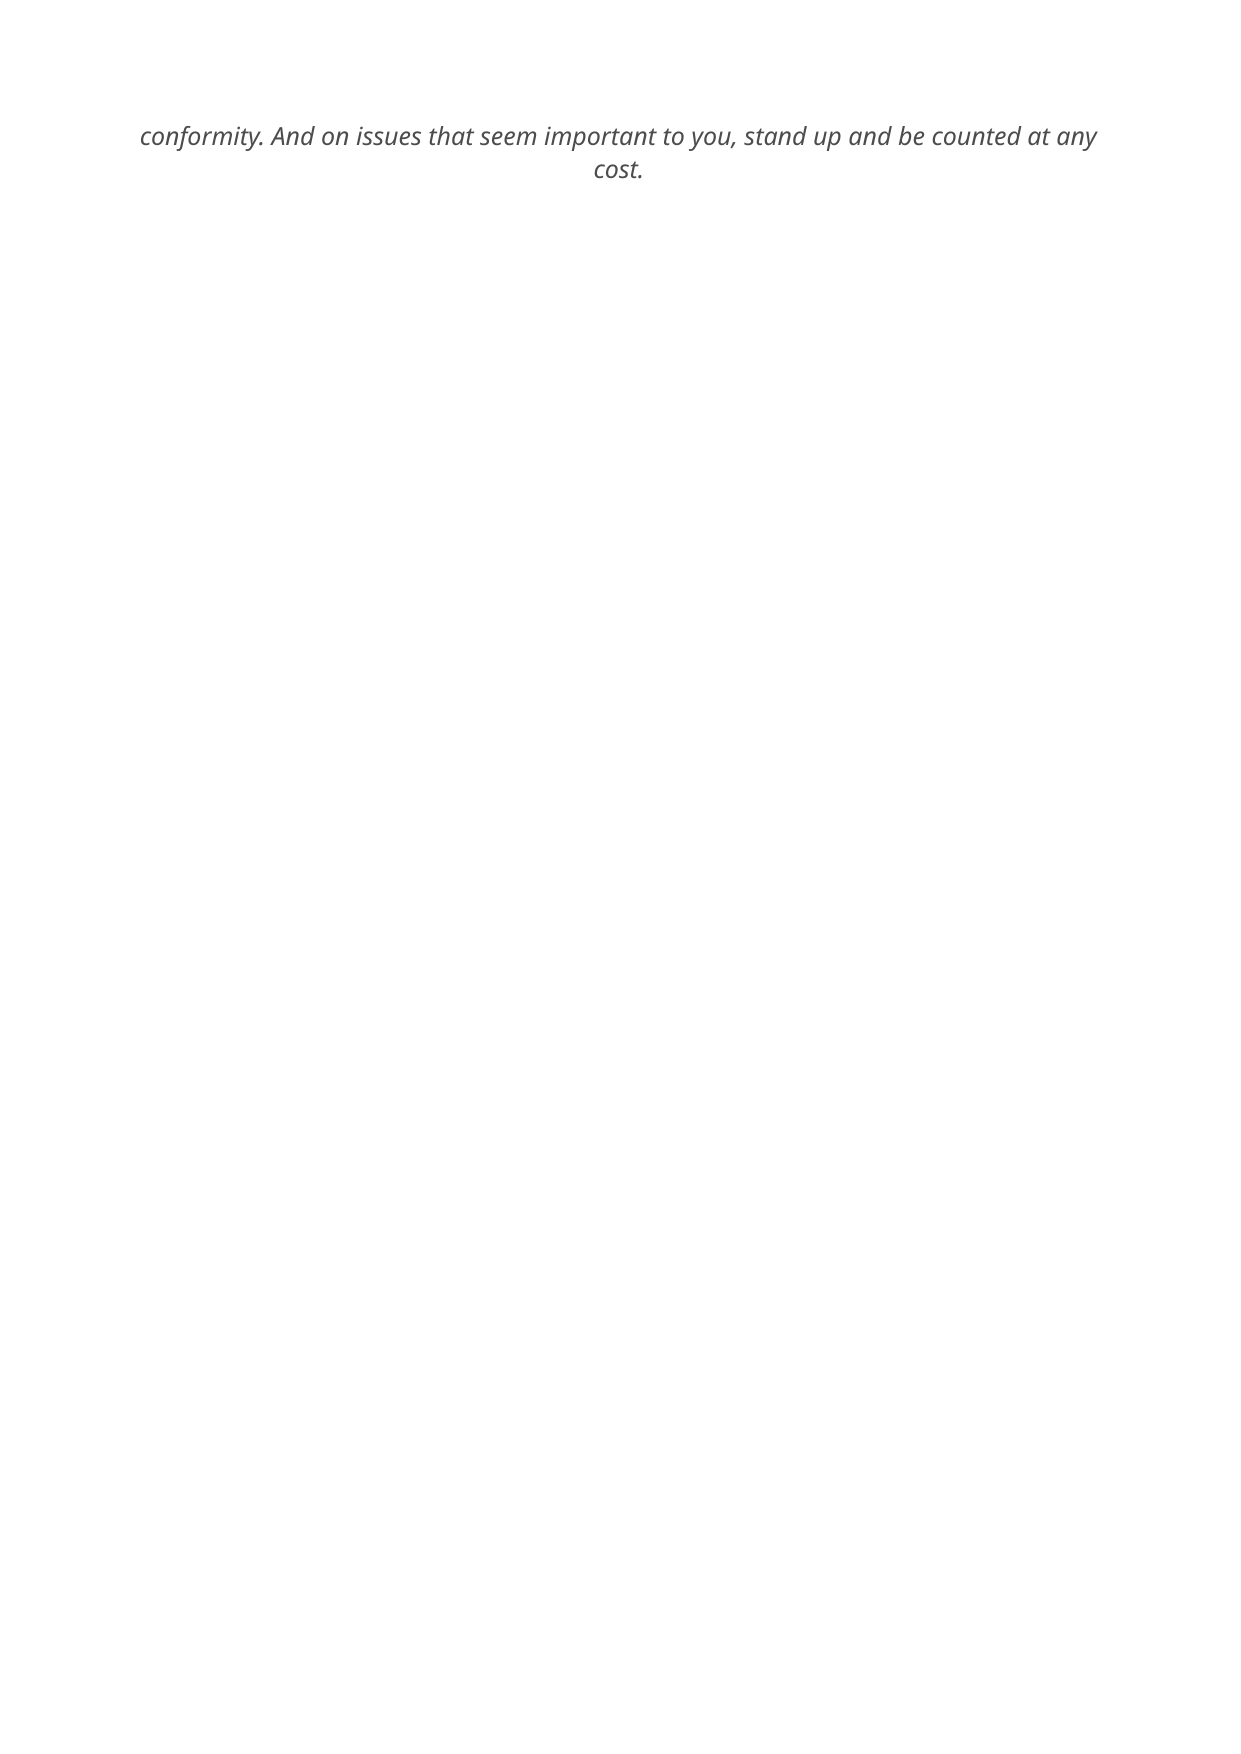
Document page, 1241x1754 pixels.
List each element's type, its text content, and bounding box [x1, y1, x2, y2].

text conformity. And on issues that seem important to you, stand up and be counted at any cost. [118, 118, 1122, 186]
